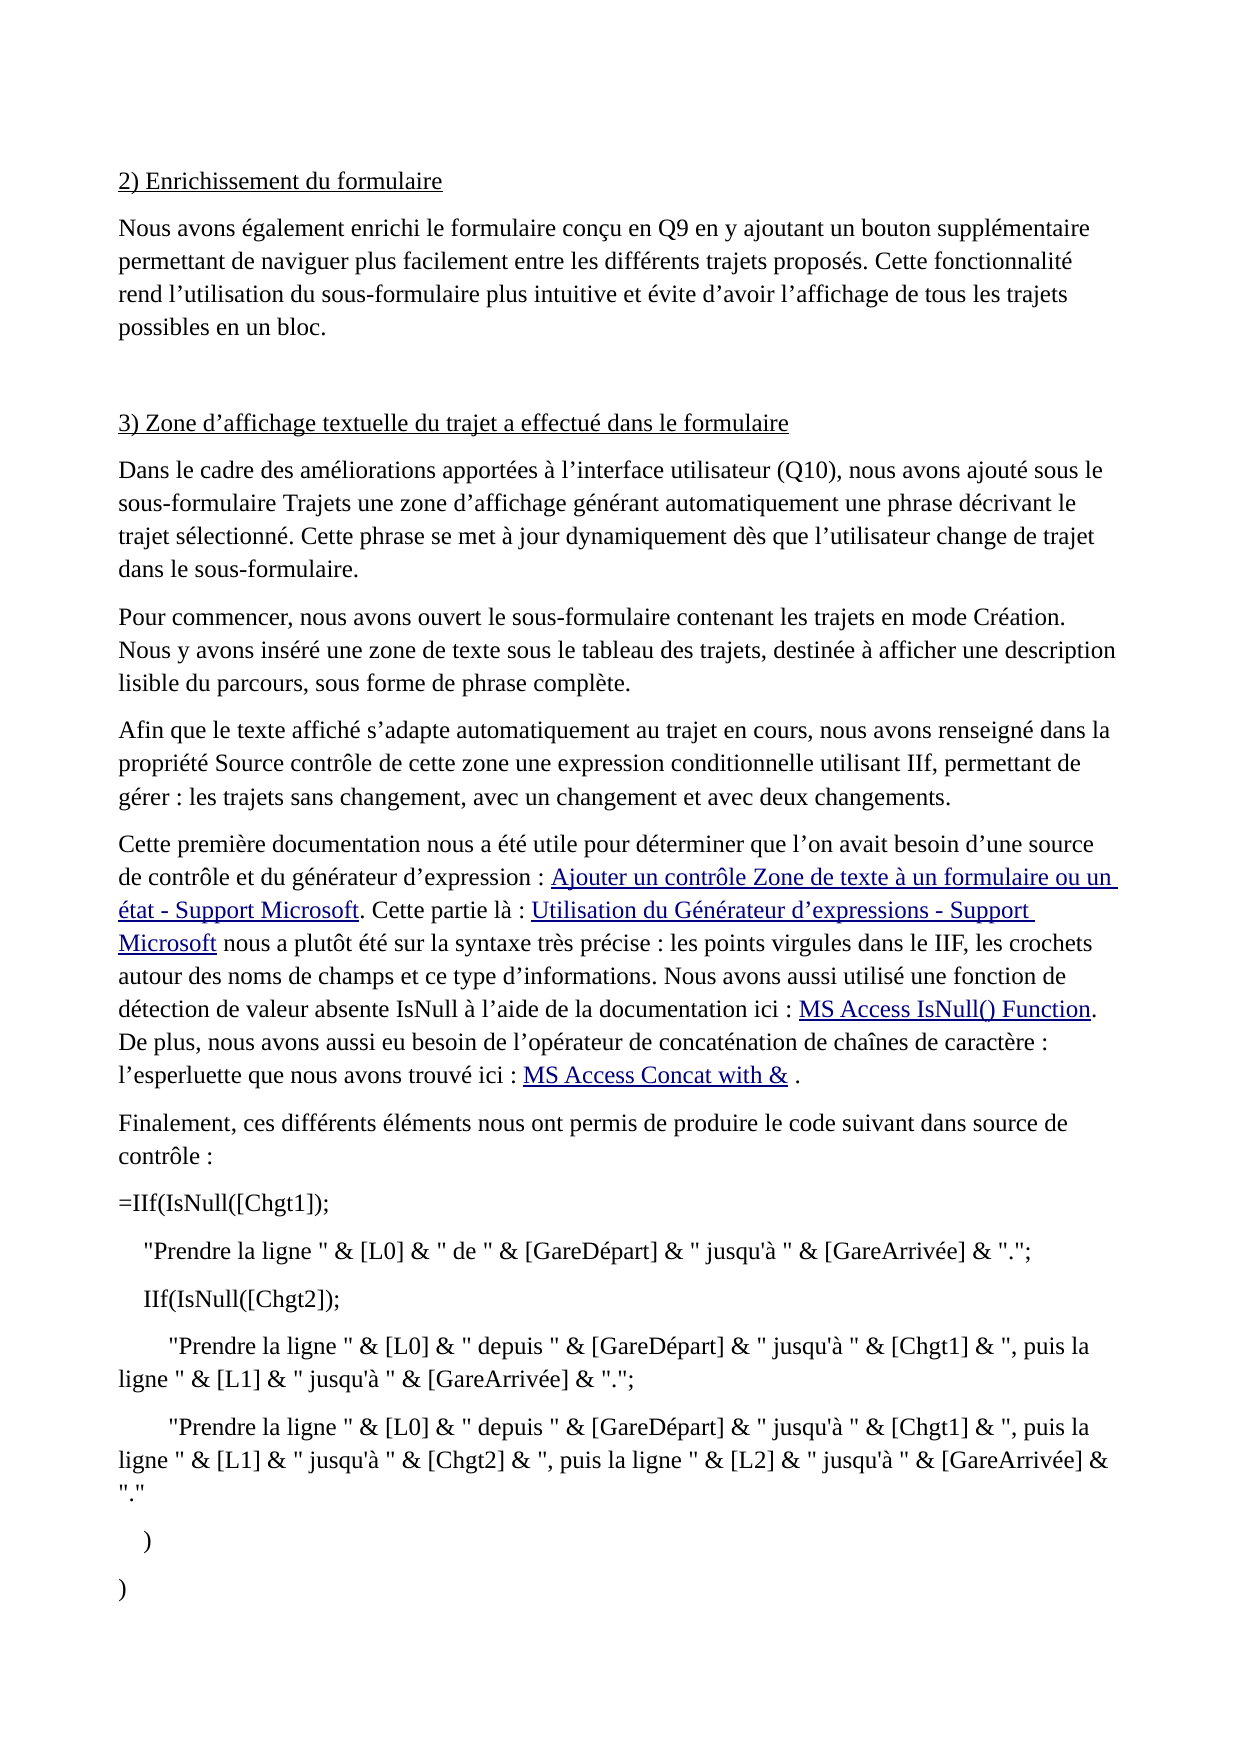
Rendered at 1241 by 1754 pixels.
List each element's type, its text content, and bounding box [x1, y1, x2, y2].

text Nous avons également enrichi le formulaire conçu en Q9 en y ajoutant un bouton supplémentaire permettant de naviguer plus facilement entre les différents trajets proposés. Cette fonctionnalité rend l’utilisation du sous-formulaire plus intuitive et évite d’avoir l’affichage de tous les trajets possibles en un bloc. [118, 213, 1122, 341]
text Afin que le texte affiché s’adapte automatiquement au trajet en cours, nous avons renseigné dans la propriété Source contrôle de cette zone une expression conditionnelle utilisant IIf, permettant de gérer : les trajets sans changement, avec un changement et avec deux changements. [118, 716, 1122, 810]
text IIf(IsNull([Chgt2]); [118, 1284, 1122, 1312]
text "Prendre la ligne " & [L0] & " depuis " & [GareDépart] & " jusqu'à " & [Chgt1] & ", puis la ligne " & [L1] & " jusqu'à " & [GareArrivée] & "."; [118, 1331, 1122, 1393]
text Cette première documentation nous a été utile pour déterminer que l’on avait besoin d’une source de contrôle et du générateur d’expression : Ajouter un contrôle Zone de texte à un formulaire ou un état - Support Microsoft. Cette partie là : Utilisation du Générateur d’expressions - Support Microsoft nous a plutôt été sur la syntaxe très précise : les points virgules dans le IIF, les crochets autour des noms de champs et ce type d’informations. Nous avons aussi utilisé une fonction de détection de valeur absente IsNull à l’aide de la documentation ici : MS Access IsNull() Function. De plus, nous avons aussi eu besoin de l’opérateur de concaténation de chaînes de caractère : l’esperluette que nous avons trouvé ici : MS Access Concat with & . [118, 829, 1122, 1089]
text "Prendre la ligne " & [L0] & " depuis " & [GareDépart] & " jusqu'à " & [Chgt1] & ", puis la ligne " & [L1] & " jusqu'à " & [Chgt2] & ", puis la ligne " & [L2] & " jusqu'à " & [GareArrivée] & "." [118, 1412, 1122, 1507]
text =IIf(IsNull([Chgt1]); [118, 1188, 1122, 1217]
text "Prendre la ligne " & [L0] & " de " & [GareDépart] & " jusqu'à " & [GareArrivée] & "."; [118, 1236, 1122, 1265]
text Dans le cadre des améliorations apportées à l’interface utilisateur (Q10), nous avons ajouté sous le sous-formulaire Trajets une zone d’affichage générant automatiquement une phrase décrivant le trajet sélectionné. Cette phrase se met à jour dynamiquement dès que l’utilisateur change de trajet dans le sous-formulaire. [118, 455, 1122, 583]
text 2) Enrichissement du formulaire [118, 166, 1122, 194]
text ) [118, 1526, 1122, 1554]
text ) [118, 1573, 1122, 1602]
text Pour commencer, nous avons ouvert le sous-formulaire contenant les trajets en mode Création. Nous y avons inséré une zone de texte sous le tableau des trajets, destinée à afficher une description lisible du parcours, sous forme de phrase complète. [118, 602, 1122, 697]
text Finalement, ces différents éléments nous ont permis de produire le code suivant dans source de contrôle : [118, 1108, 1122, 1170]
text 3) Zone d’affichage textuelle du trajet a effectué dans le formulaire [118, 408, 1122, 436]
